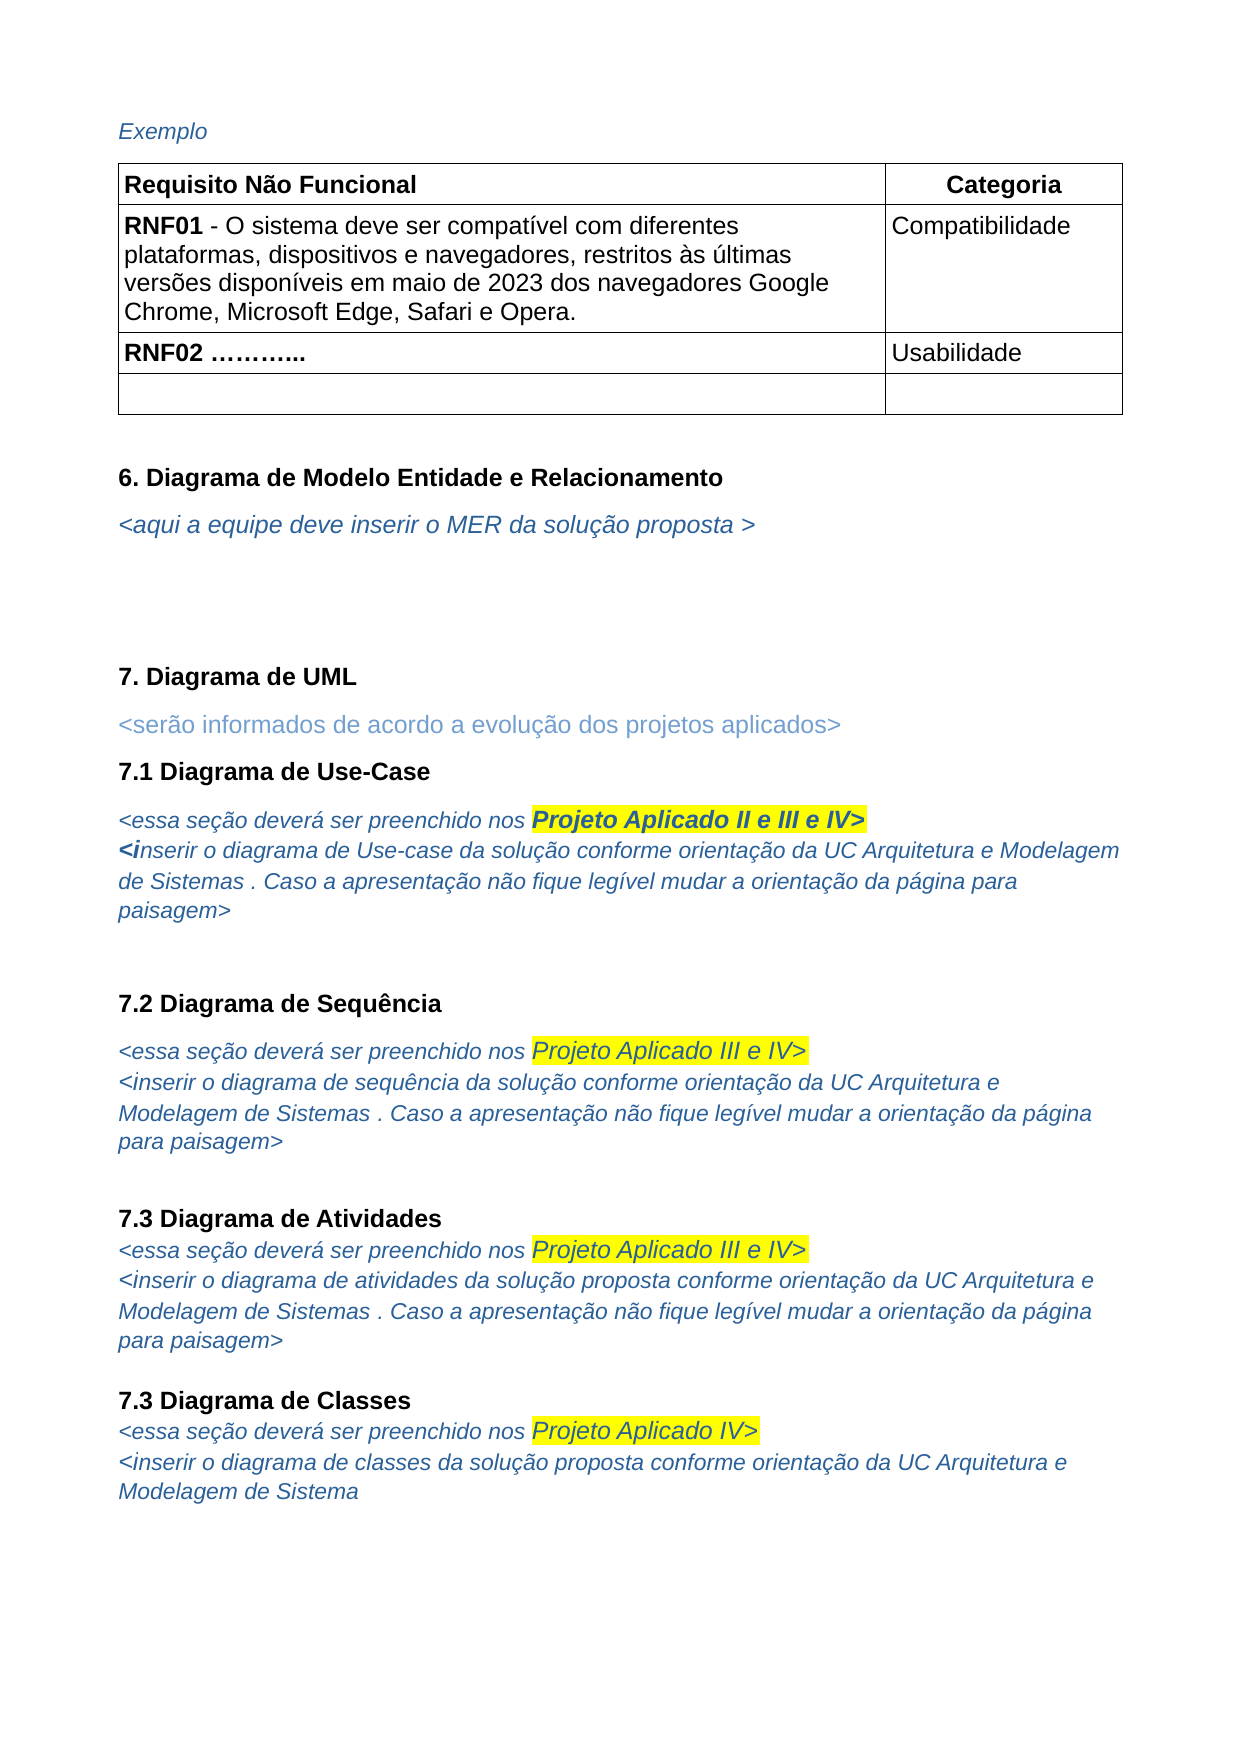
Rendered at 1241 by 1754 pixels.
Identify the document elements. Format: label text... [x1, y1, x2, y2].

table_cell RNF01 - O sistema deve ser compatível com diferentes plataformas, dispositivos e navegadores, restritos às últimas versões disponíveis em maio de 2023 dos navegadores Google Chrome, Microsoft Edge, Safari e Opera. [119, 205, 885, 332]
table_cell Usabilidade [886, 333, 1122, 373]
text <essa seção deverá ser preenchido nos Projeto Aplicado II e III e IV> <inserir o diagrama de Use-case da solução conforme orientação da UC Arquitetura e Modelagem de Sistemas . Caso a apresentação não fique legível mudar a orientação da página para paisagem> [118, 804, 1122, 923]
list 7. Diagrama de UML [118, 662, 1122, 691]
list <essa seção deverá ser preenchido nos Projeto Aplicado III e IV> <inserir o diagrama de sequência da solução conforme orientação da UC Arquitetura e Modelagem de Sistemas . Caso a apresentação não fique legível mudar a orientação da página para paisagem> [118, 1036, 1122, 1185]
list <aqui a equipe deve inserir o MER da solução proposta > [118, 510, 1122, 539]
table_cell [886, 374, 1122, 414]
list 7.3 Diagrama de Atividades <essa seção deverá ser preenchido nos Projeto Aplicado III e IV> <inserir o diagrama de atividades da solução proposta conforme orientação da UC Arquitetura e Modelagem de Sistemas . Caso a apresentação não fique legível mudar a orientação da página para paisagem> 7.3 Diagrama de Classes <essa seção deverá ser preenchido nos Projeto Aplicado IV> <inserir o diagrama de classes da solução proposta conforme orientação da UC Arquitetura e Modelagem de Sistema [118, 1204, 1122, 1563]
table_header Requisito Não Funcional [119, 164, 885, 204]
list <serão informados de acordo a evolução dos projetos aplicados> [118, 710, 1122, 738]
table_cell RNF02 ………... [119, 333, 885, 373]
table_header Categoria [886, 164, 1122, 204]
table_cell Compatibilidade [886, 205, 1122, 332]
list Exemplo [118, 118, 1122, 144]
table_cell [119, 374, 885, 414]
list 7.2 Diagrama de Sequência [118, 989, 1122, 1017]
list 6. Diagrama de Modelo Entidade e Relacionamento [118, 463, 1122, 491]
list 7.1 Diagrama de Use-Case [118, 757, 1122, 786]
